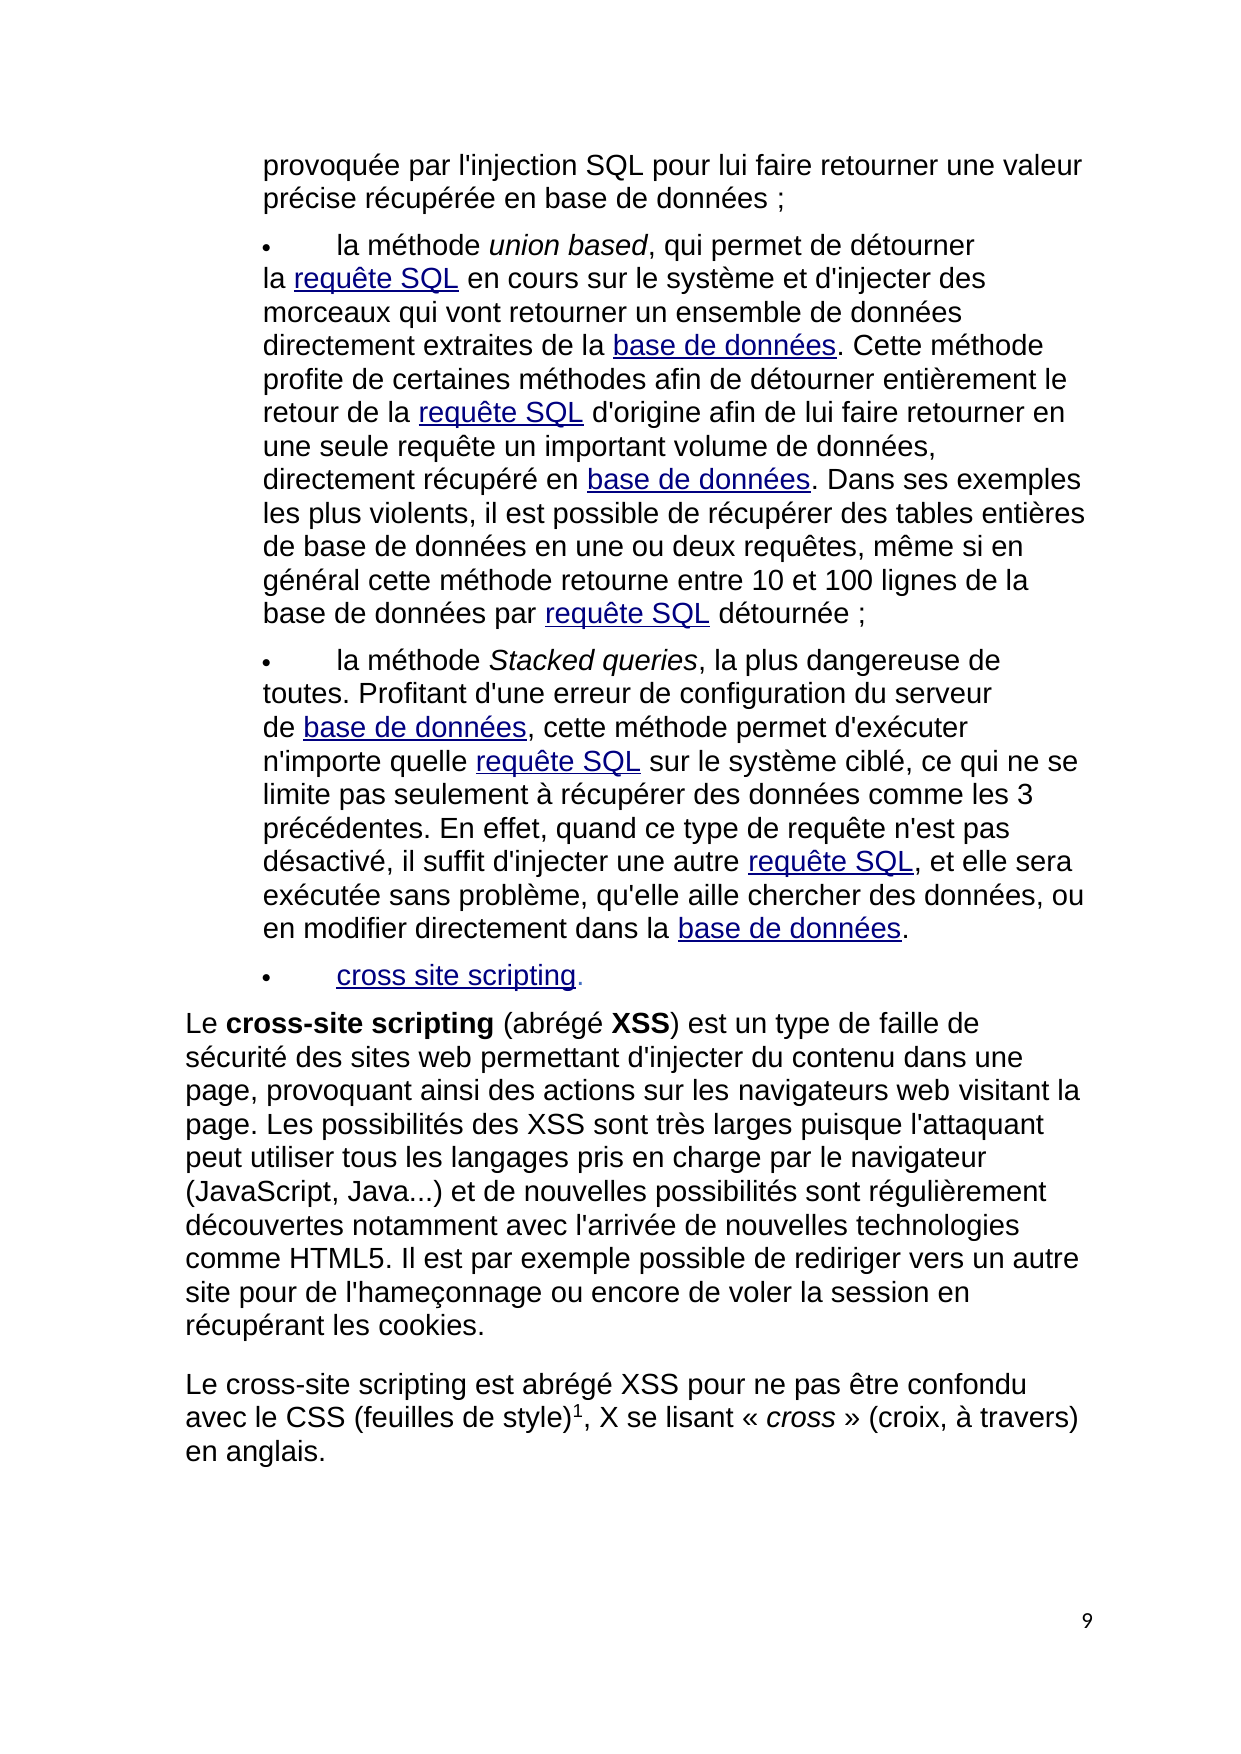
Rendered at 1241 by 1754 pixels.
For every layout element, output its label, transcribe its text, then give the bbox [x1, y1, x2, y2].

list cross site scripting. [263, 958, 1093, 991]
list la méthode union based, qui permet de détourner la requête SQL en cours sur le système et d'injecter des morceaux qui vont retourner un ensemble de données directement extraites de la base de données. Cette méthode profite de certaines méthodes afin de détourner entièrement le retour de la requête SQL d'origine afin de lui faire retourner en une seule requête un important volume de données, directement récupéré en base de données. Dans ses exemples les plus violents, il est possible de récupérer des tables entières de base de données en une ou deux requêtes, même si en général cette méthode retourne entre 10 et 100 lignes de la base de données par requête SQL détournée ; [263, 228, 1093, 630]
list la méthode Stacked queries, la plus dangereuse de toutes. Profitant d'une erreur de configuration du serveur de base de données, cette méthode permet d'exécuter n'importe quelle requête SQL sur le système ciblé, ce qui ne se limite pas seulement à récupérer des données comme les 3 précédentes. En effet, quand ce type de requête n'est pas désactivé, il suffit d'injecter une autre requête SQL, et elle sera exécutée sans problème, qu'elle aille chercher des données, ou en modifier directement dans la base de données. [263, 643, 1093, 945]
list la méthode error based, qui permet de détourner la requête SQL en cours sur le système et d'injecter des morceaux qui vont retourner champ par champ ce que l'on cherche à extraire de la base de données. Cette méthode profite d'une faiblesse des systèmes de base de données permettant de détourner un message d'erreur généré par le système de base de données et préalablement volontairement provoquée par l'injection SQL pour lui faire retourner une valeur précise récupérée en base de données ; [263, 148, 1093, 215]
text Le cross-site scripting est abrégé XSS pour ne pas être confondu avec le CSS (feuilles de style)1, X se lisant « cross » (croix, à travers) en anglais. [185, 1367, 1093, 1467]
text Le cross-site scripting (abrégé XSS) est un type de faille de sécurité des sites web permettant d'injecter du contenu dans une page, provoquant ainsi des actions sur les navigateurs web visitant la page. Les possibilités des XSS sont très larges puisque l'attaquant peut utiliser tous les langages pris en charge par le navigateur (JavaScript, Java...) et de nouvelles possibilités sont régulièrement découvertes notamment avec l'arrivée de nouvelles technologies comme HTML5. Il est par exemple possible de rediriger vers un autre site pour de l'hameçonnage ou encore de voler la session en récupérant les cookies. [185, 1006, 1093, 1342]
